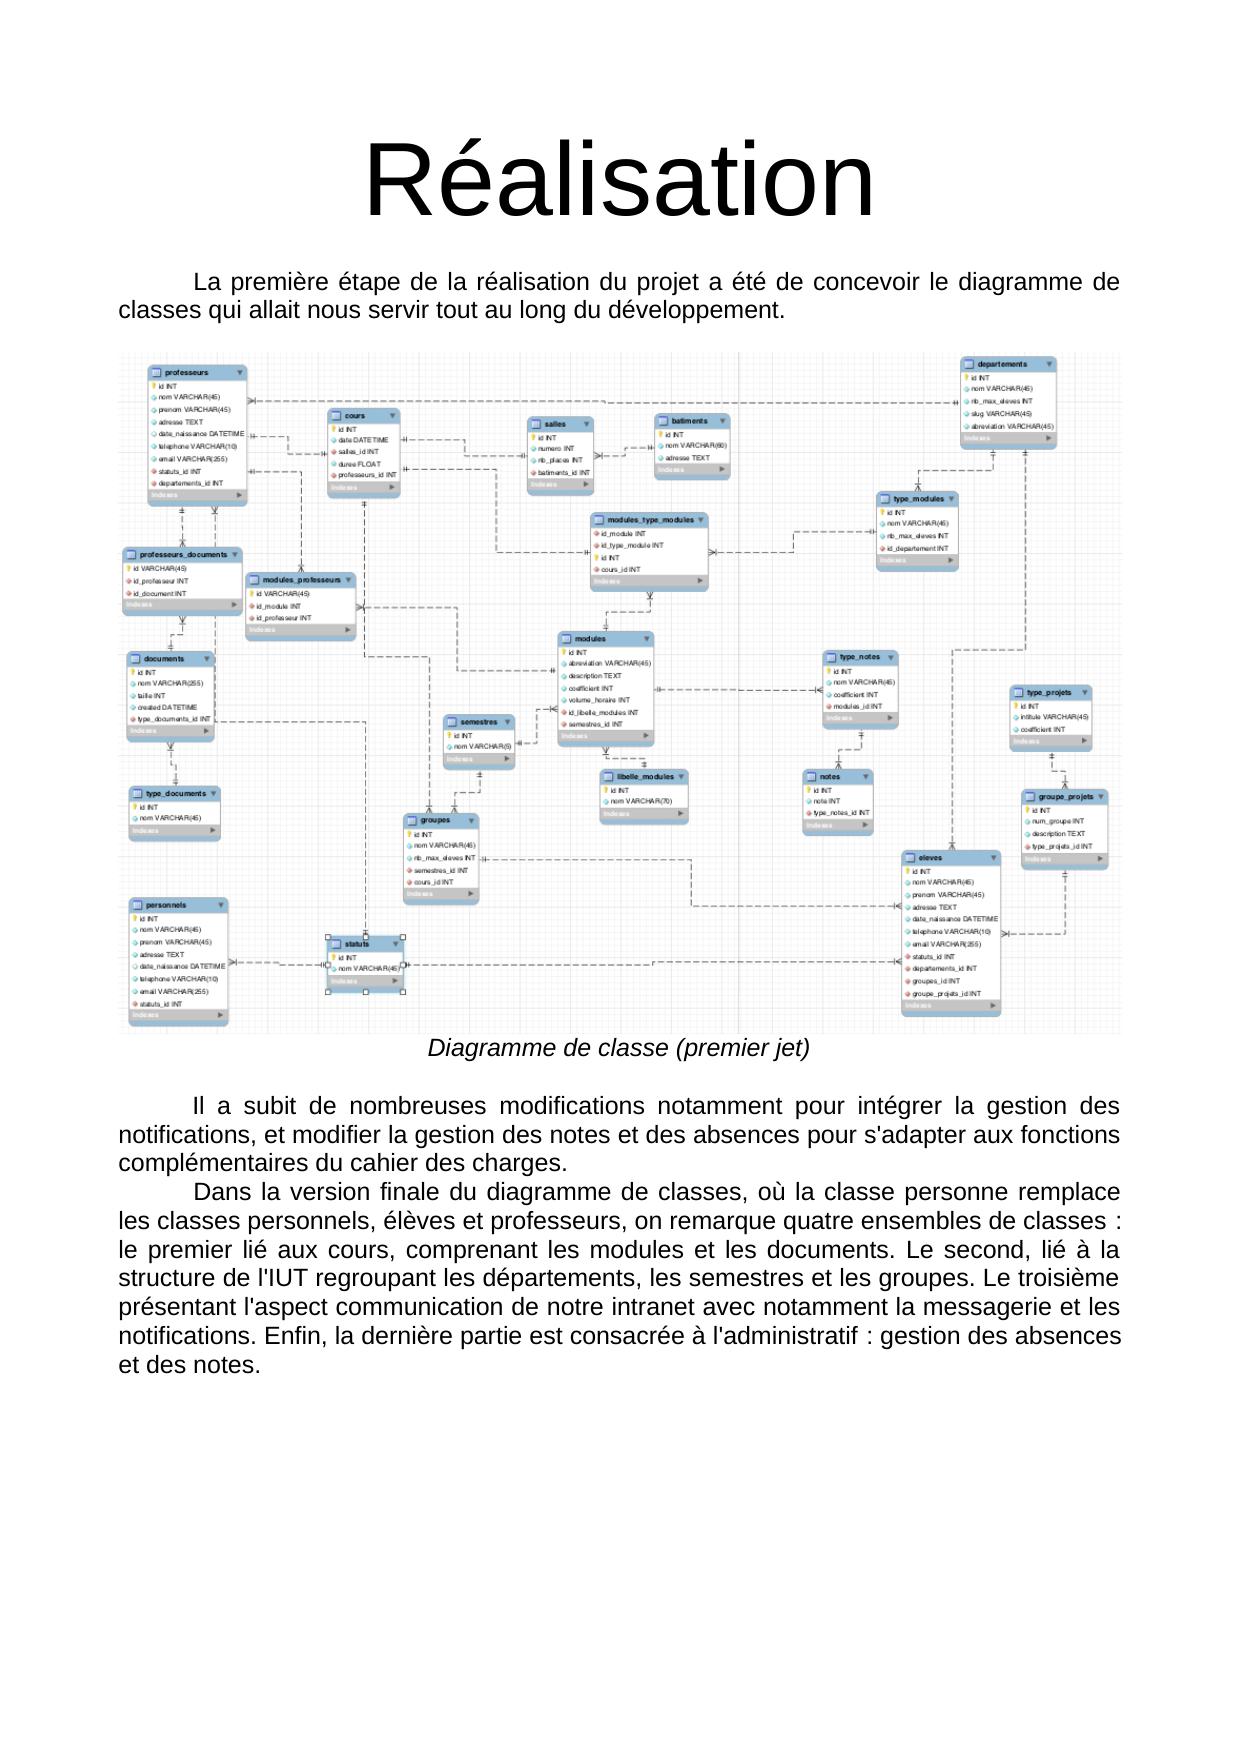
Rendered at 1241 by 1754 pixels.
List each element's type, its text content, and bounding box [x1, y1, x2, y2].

text Diagramme de classe (premier jet) [118, 1034, 1122, 1062]
text Il a subit de nombreuses modifications notamment pour intégrer la gestion des notifications, et modifier la gestion des notes et des absences pour s'adapter aux fonctions complémentaires du cahier des charges. [118, 1091, 1122, 1177]
picture [118, 352, 1123, 1034]
text La première étape de la réalisation du projet a été de concevoir le diagramme de classes qui allait nous servir tout au long du développement. [118, 267, 1122, 324]
text Dans la version finale du diagramme de classes, où la classe personne remplace les classes personnels, élèves et professeurs, on remarque quatre ensembles de classes : le premier lié aux cours, comprenant les modules et les documents. Le second, lié à la structure de l'IUT regroupant les départements, les semestres et les groupes. Le troisième présentant l'aspect communication de notre intranet avec notamment la messagerie et les notifications. Enfin, la dernière partie est consacrée à l'administratif : gestion des absences et des notes. [118, 1177, 1122, 1378]
text Réalisation [118, 118, 1122, 238]
